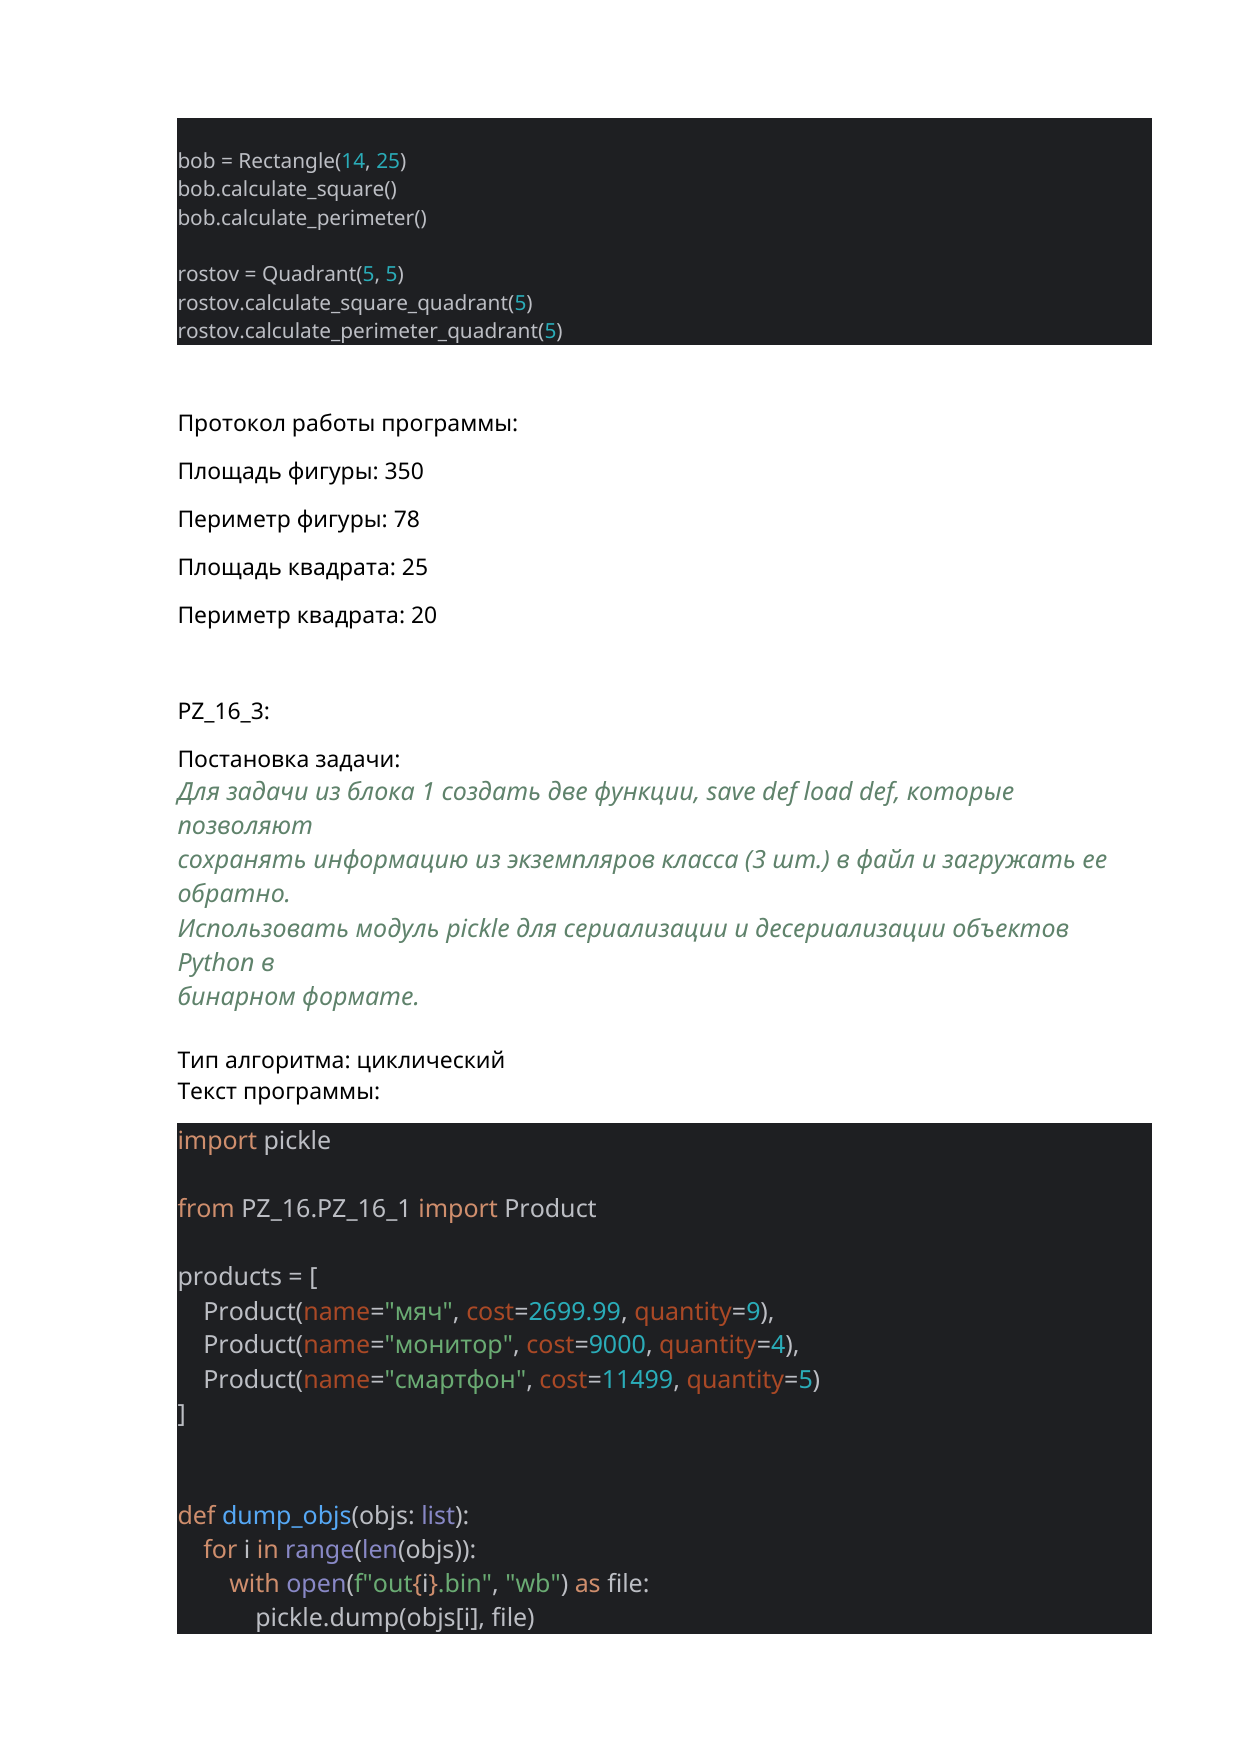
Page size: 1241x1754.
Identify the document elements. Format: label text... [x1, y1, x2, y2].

text Постановка задачи: Для задачи из блока 1 создать две функции, save def load def, которые позволяют сохранять информацию из экземпляров класса (3 шт.) в файл и загружать ее обратно. Использовать модуль pickle для сериализации и десериализации объектов Python в бинарном формате. [177, 743, 1152, 1012]
text Протокол работы программы: [177, 345, 1152, 438]
text PZ_16_3: [177, 695, 1152, 726]
text import pickle from PZ_16.PZ_16_1 import Product products = [ Product(name="мяч", cost=2699.99, quantity=9), Product(name="монитор", cost=9000, quantity=4), Product(name="смартфон", cost=11499, quantity=5) ] def dump_objs(objs: list): for i in range(len(objs)): with open(f"out{i}.bin", "wb") as file: pickle.dump(objs[i], file) [177, 1123, 1152, 1634]
text Периметр фигуры: 78 [177, 503, 1152, 534]
text Площадь квадрата: 25 [177, 551, 1152, 582]
text bob = Rectangle(14, 25) bob.calculate_square() bob.calculate_perimeter() rostov = Quadrant(5, 5) rostov.calculate_square_quadrant(5) rostov.calculate_perimeter_quadrant(5) [177, 118, 1152, 345]
text Тип алгоритма: циклический Текст программы: [177, 1012, 1152, 1106]
text Площадь фигуры: 350 [177, 455, 1152, 486]
text Периметр квадрата: 20 [177, 599, 1152, 630]
